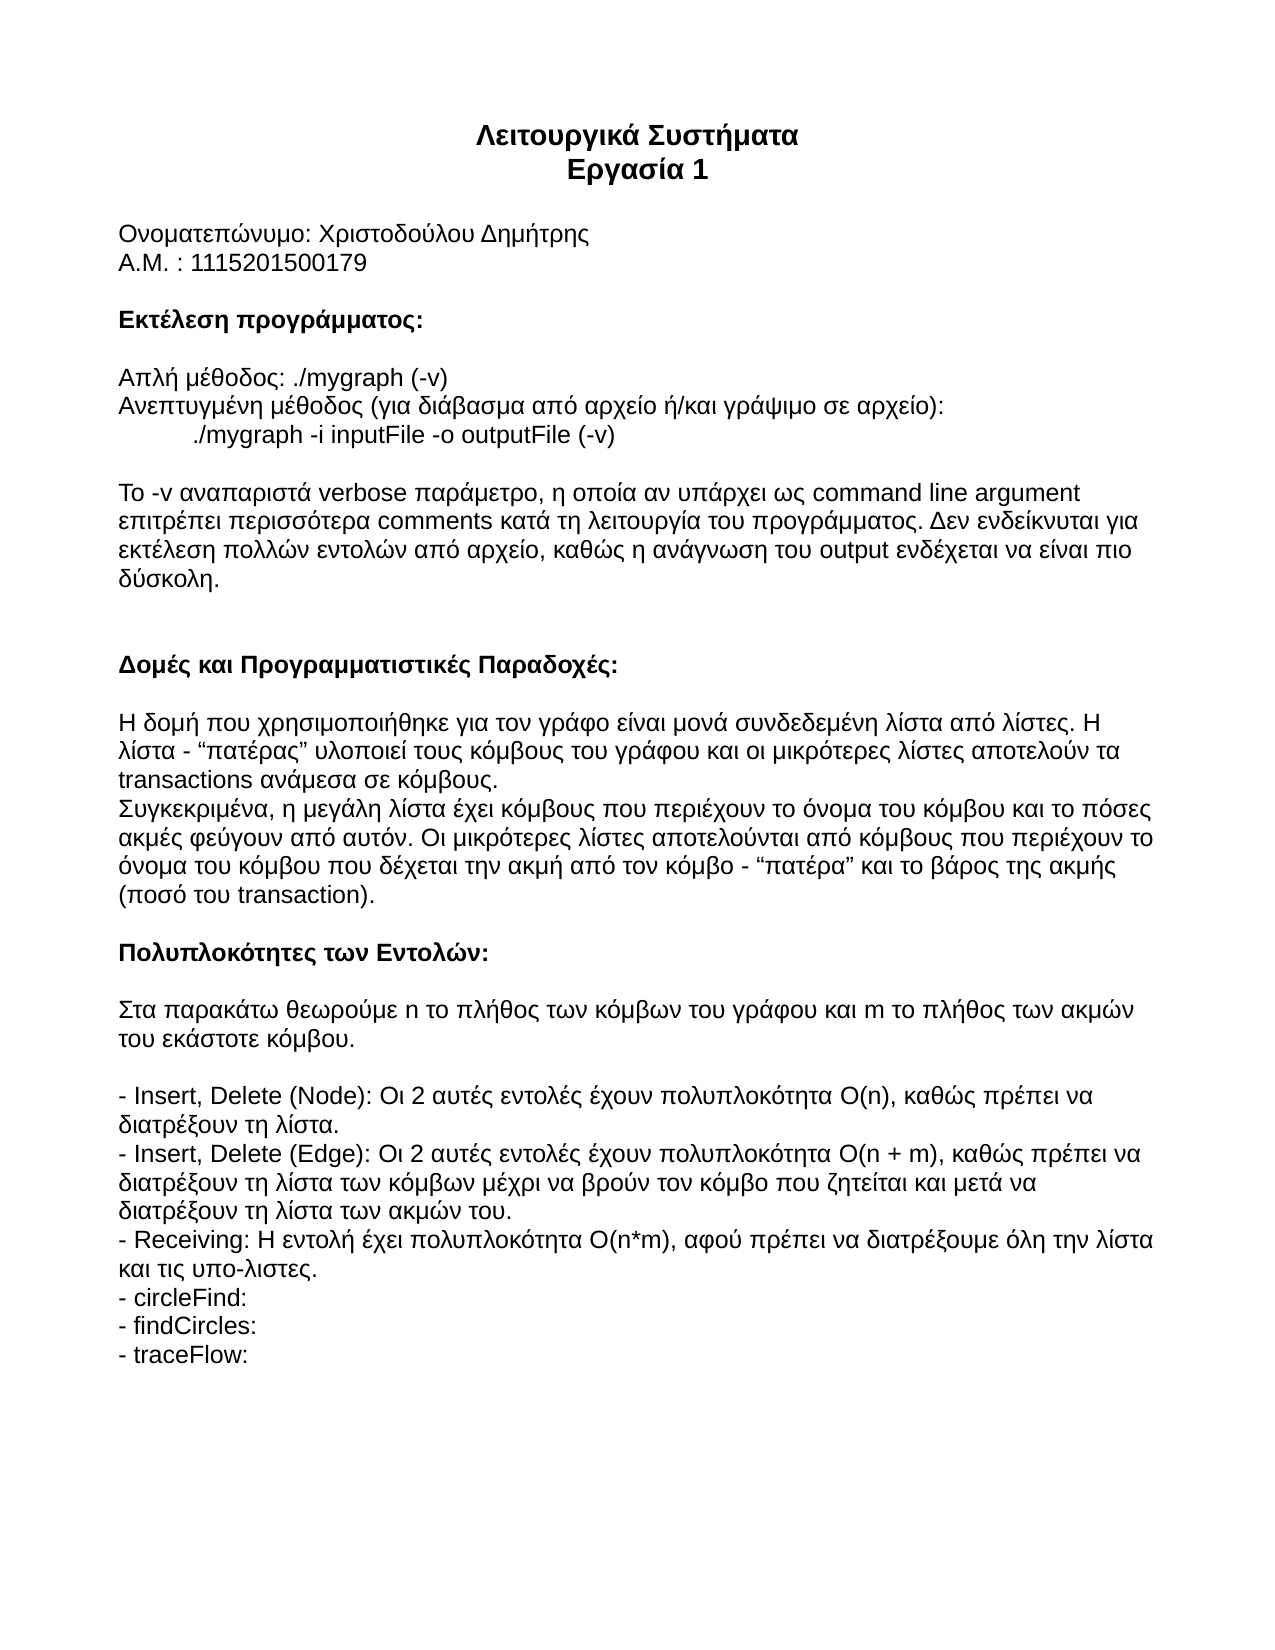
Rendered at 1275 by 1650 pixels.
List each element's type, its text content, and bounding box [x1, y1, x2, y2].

text Εκτέλεση προγράμματος: [118, 305, 1157, 334]
text Η δομή που χρησιμοποιήθηκε για τον γράφο είναι μονά συνδεδεμένη λίστα από λίστες. Η λίστα - “πατέρας” υλοποιεί τους κόμβους του γράφου και οι μικρότερες λίστες αποτελούν τα transactions ανάμεσα σε κόμβους. [118, 707, 1157, 794]
text - Insert, Delete (Edge): Οι 2 αυτές εντολές έχουν πολυπλοκότητα O(n + m), καθώς πρέπει να διατρέξουν τη λίστα των κόμβων μέχρι να βρούν τον κόμβο που ζητείται και μετά να διατρέξουν τη λίστα των ακμών του. [118, 1139, 1157, 1225]
text - traceFlow: [118, 1340, 1157, 1369]
text Το -v αναπαριστά verbose παράμετρο, η οποία αν υπάρχει ως command line argument επιτρέπει περισσότερα comments κατά τη λειτουργία του προγράμματος. Δεν ενδείκνυται για εκτέλεση πολλών εντολών από αρχείο, καθώς η ανάγνωση του output ενδέχεται να είναι πιο δύσκολη. [118, 477, 1157, 592]
text Απλή μέθοδος: ./mygraph (-v) [118, 362, 1157, 391]
text - Receiving: Η εντολή έχει πολυπλοκότητα Ο(n*m), αφού πρέπει να διατρέξουμε όλη την λίστα και τις υπο-λιστες. [118, 1225, 1157, 1282]
text - circleFind: [118, 1282, 1157, 1311]
text Λειτουργικά Συστήματα [118, 118, 1157, 152]
text Ανεπτυγμένη μέθοδος (για διάβασμα από αρχείο ή/και γράψιμο σε αρχείο): [118, 391, 1157, 420]
text Εργασία 1 [118, 152, 1157, 185]
text - findCircles: [118, 1311, 1157, 1340]
text Στα παρακάτω θεωρούμε n το πλήθος των κόμβων του γράφου και m το πλήθος των ακμών του εκάστοτε κόμβου. [118, 995, 1157, 1052]
text Δομές και Προγραμματιστικές Παραδοχές: [118, 650, 1157, 679]
text - Insert, Delete (Node): Οι 2 αυτές εντολές έχουν πολυπλοκότητα O(n), καθώς πρέπει να διατρέξουν τη λίστα. [118, 1081, 1157, 1139]
text Συγκεκριμένα, η μεγάλη λίστα έχει κόμβους που περιέχουν το όνομα του κόμβου και το πόσες ακμές φεύγουν από αυτόν. Οι μικρότερες λίστες αποτελούνται από κόμβους που περιέχουν το όνομα του κόμβου που δέχεται την ακμή από τον κόμβο - “πατέρα” και το βάρος της ακμής (ποσό του transaction). [118, 794, 1157, 909]
text Πολυπλοκότητες των Εντολών: [118, 937, 1157, 966]
text ./mygraph -i inputFile -o outputFile (-v) [118, 420, 1157, 449]
text Α.Μ. : 1115201500179 [118, 247, 1157, 276]
text Ονοματεπώνυμο: Χριστοδούλου Δημήτρης [118, 219, 1157, 247]
